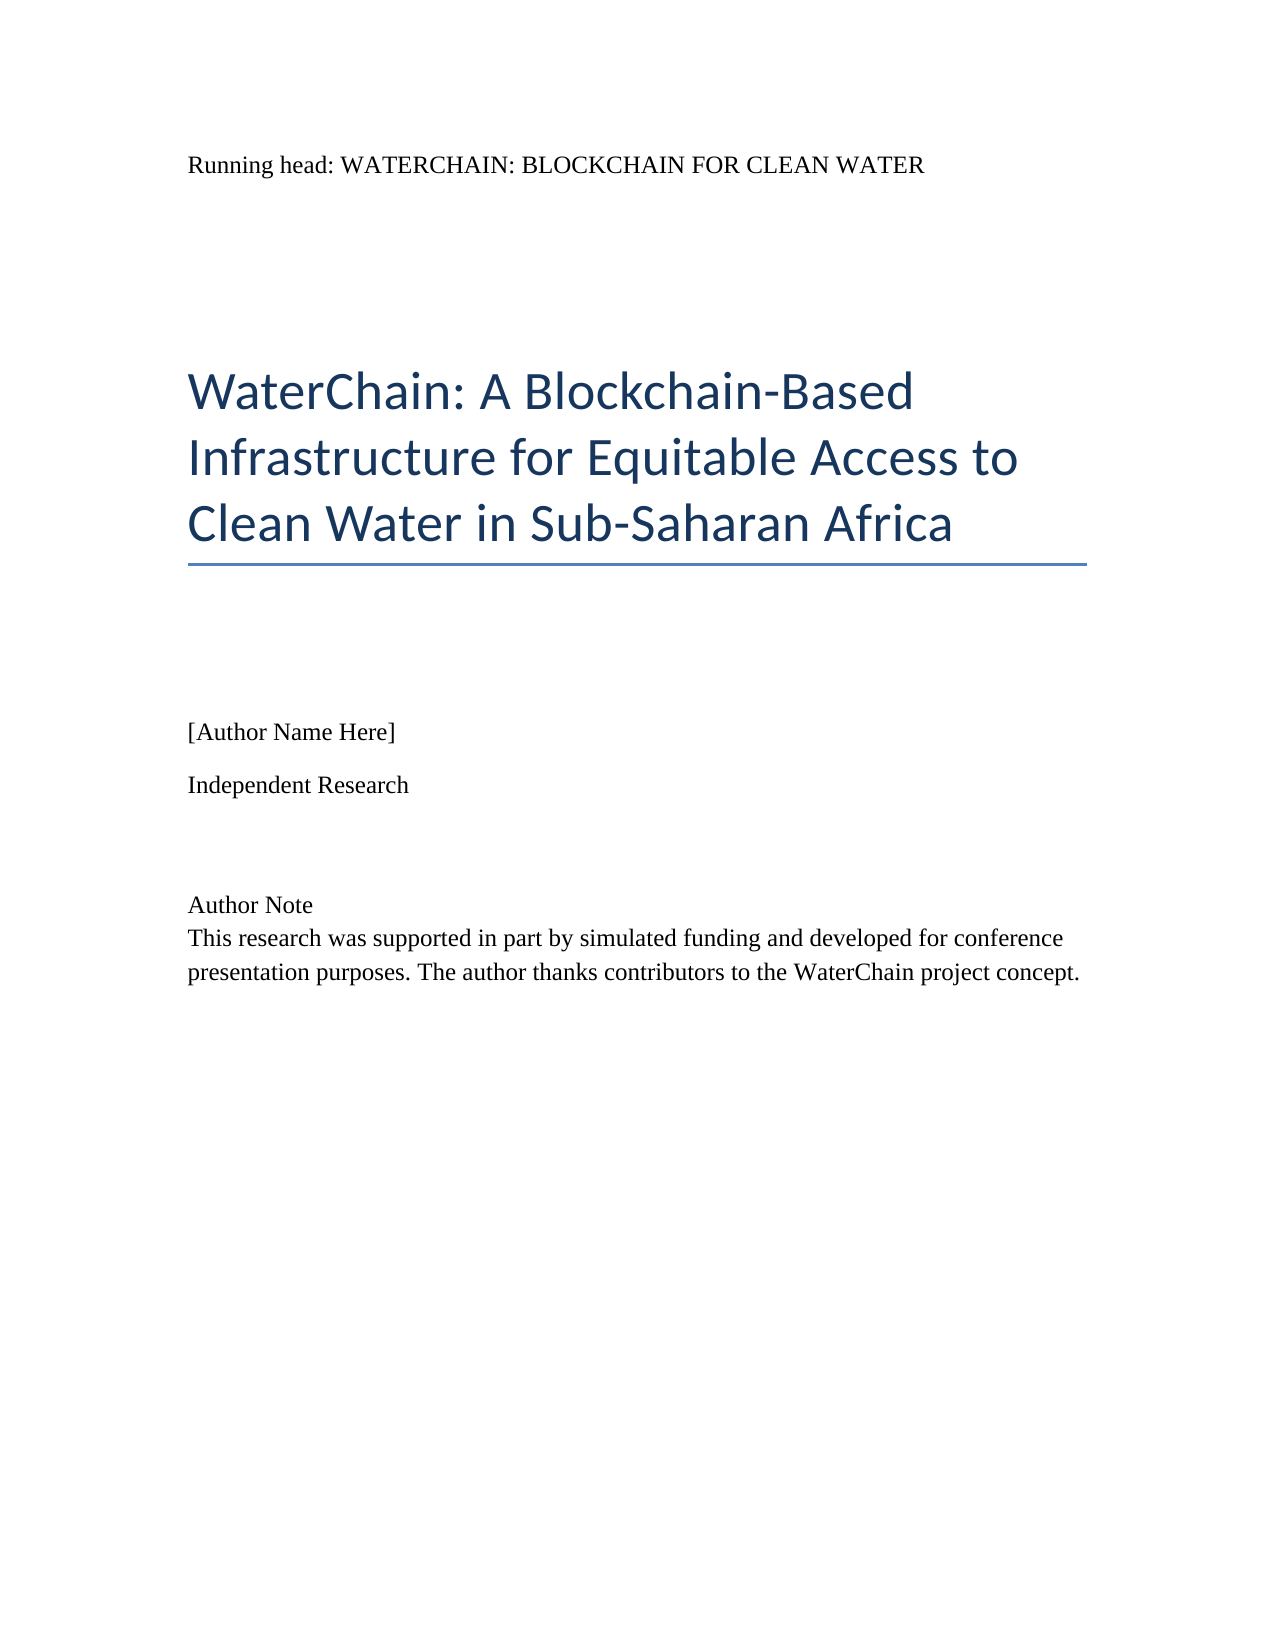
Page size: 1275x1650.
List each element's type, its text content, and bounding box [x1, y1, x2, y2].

title WaterChain: A Blockchain-Based Infrastructure for Equitable Access to Clean Water in Sub-Saharan Africa [187, 357, 1087, 566]
text Running head: WATERCHAIN: BLOCKCHAIN FOR CLEAN WATER [187, 150, 1087, 179]
text Independent Research [187, 771, 1087, 799]
text [Author Name Here] [187, 717, 1087, 746]
text Author Note This research was supported in part by simulated funding and developed for conference presentation purposes. The author thanks contributors to the WaterChain project concept. [187, 824, 1087, 985]
